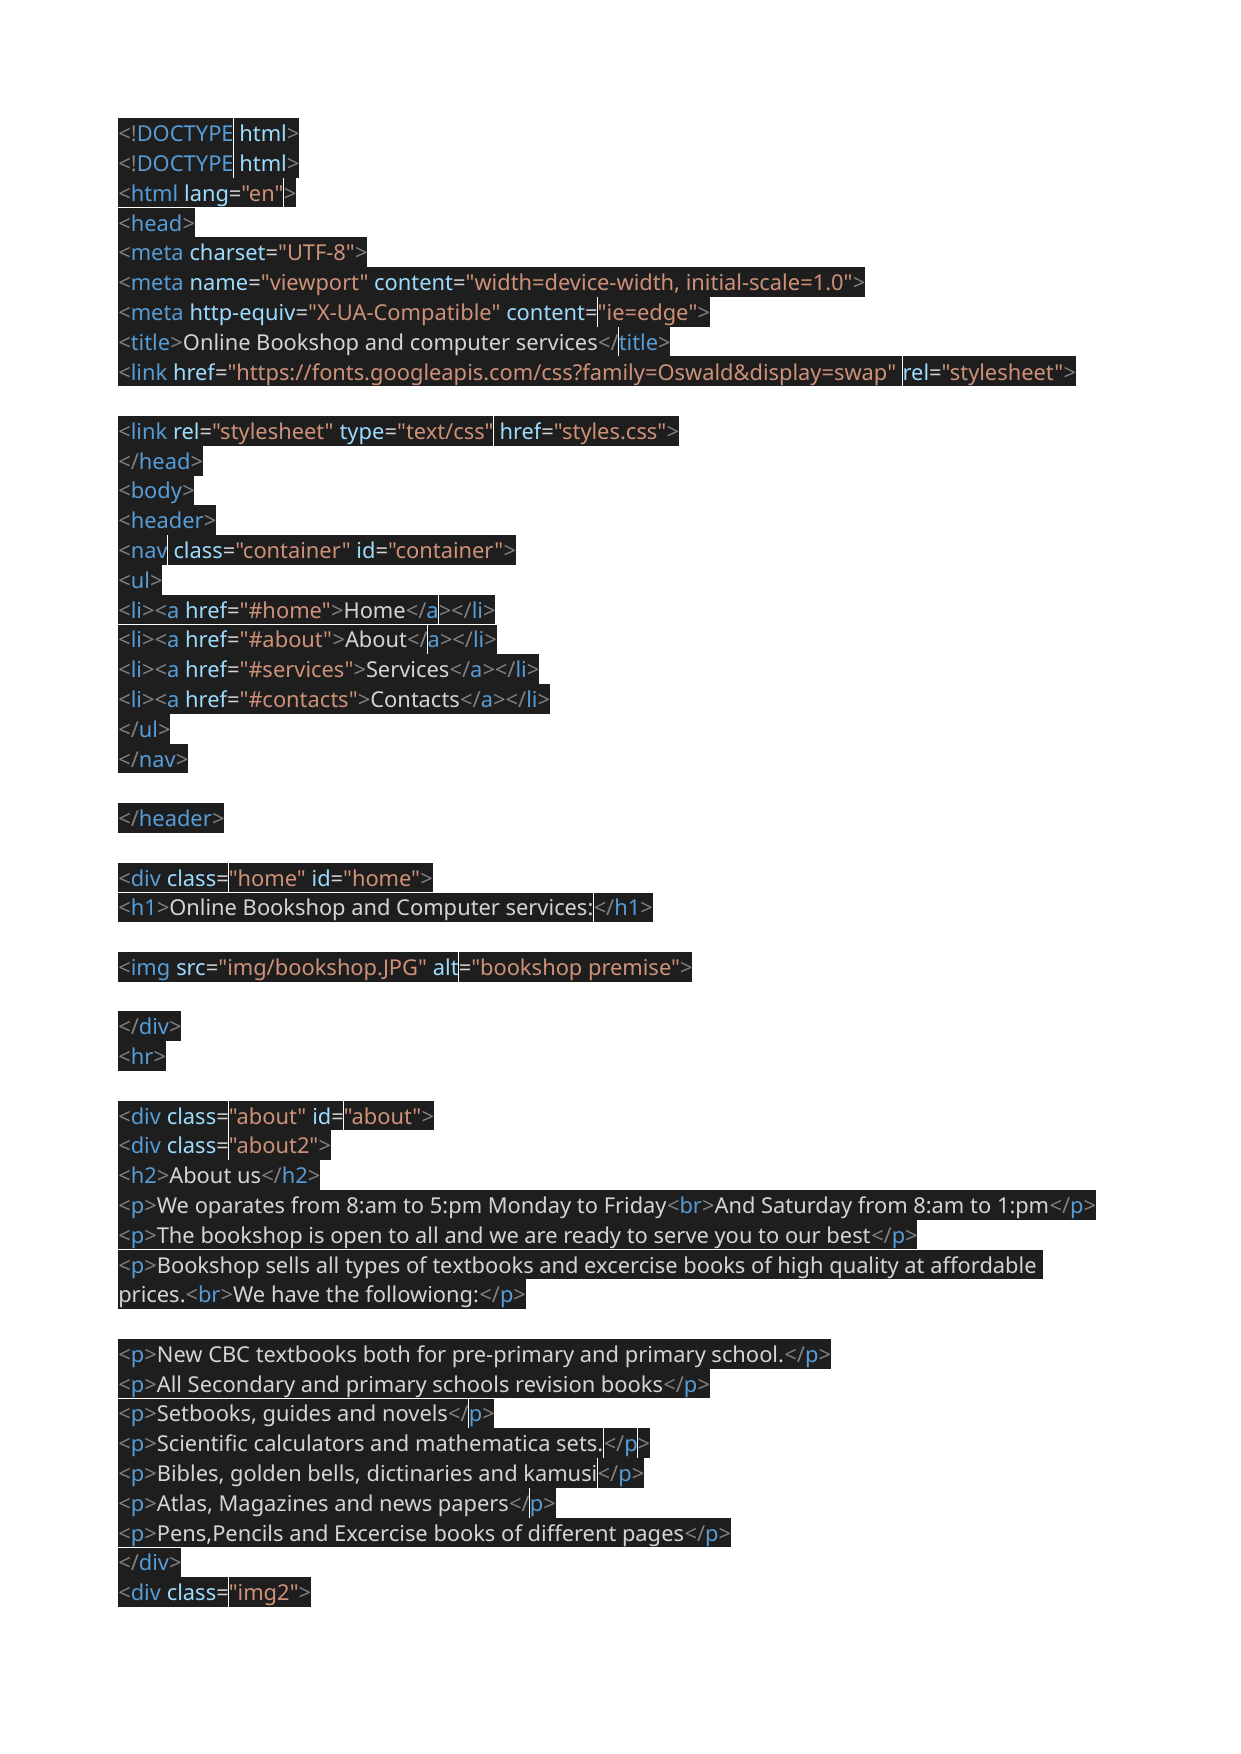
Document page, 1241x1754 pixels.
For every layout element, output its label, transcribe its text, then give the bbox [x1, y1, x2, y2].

text <p>All Secondary and primary schools revision books</p> [118, 1369, 1122, 1398]
text <ul> [118, 565, 1122, 595]
text <div class="about2"> [118, 1130, 1122, 1160]
text <div class="about" id="about"> [118, 1101, 1122, 1130]
text <link href="https://fonts.googleapis.com/css?family=Oswald&display=swap" rel="stylesheet"> [118, 356, 1122, 386]
text <p>Atlas, Magazines and news papers</p> [118, 1488, 1122, 1518]
text <p>New CBC textbooks both for pre-primary and primary school.</p> [118, 1339, 1122, 1369]
text <div class="home" id="home"> [118, 863, 1122, 892]
text <html lang="en"> [118, 178, 1122, 207]
text <head> [118, 207, 1122, 237]
text <img src="img/bookshop.JPG" alt="bookshop premise"> [118, 952, 1122, 982]
text </ul> [118, 714, 1122, 744]
text <p>Setbooks, guides and novels</p> [118, 1398, 1122, 1428]
text <title>Online Bookshop and computer services</title> [118, 327, 1122, 356]
text <li><a href="#services">Services</a></li> [118, 654, 1122, 684]
text <meta charset="UTF-8"> [118, 237, 1122, 267]
text <div class="img2"> [118, 1577, 1122, 1607]
text <p>Pens,Pencils and Excercise books of different pages</p> [118, 1518, 1122, 1547]
text <hr> [118, 1041, 1122, 1071]
text <h1>Online Bookshop and Computer services:</h1> [118, 892, 1122, 922]
text <nav class="container" id="container"> [118, 535, 1122, 565]
text </nav> [118, 744, 1122, 773]
text <p>We oparates from 8:am to 5:pm Monday to Friday<br>And Saturday from 8:am to 1:pm</p> [118, 1190, 1122, 1220]
text <h2>About us</h2> [118, 1160, 1122, 1190]
text </head> [118, 446, 1122, 476]
text <li><a href="#contacts">Contacts</a></li> [118, 684, 1122, 714]
text <p>The bookshop is open to all and we are ready to serve you to our best</p> [118, 1220, 1122, 1249]
text </div> [118, 1011, 1122, 1041]
text <!DOCTYPE html> [118, 148, 1122, 178]
text <!DOCTYPE html> [118, 118, 1122, 148]
text <header> [118, 505, 1122, 535]
text </div> [118, 1547, 1122, 1577]
text <meta name="viewport" content="width=device-width, initial-scale=1.0"> [118, 267, 1122, 297]
text <li><a href="#home">Home</a></li> [118, 595, 1122, 624]
text <p>Bookshop sells all types of textbooks and excercise books of high quality at affordable prices.<br>We have the followiong:</p> [118, 1249, 1122, 1309]
text <p>Scientific calculators and mathematica sets.</p> [118, 1428, 1122, 1458]
text </header> [118, 803, 1122, 833]
text <link rel="stylesheet" type="text/css" href="styles.css"> [118, 416, 1122, 446]
text <meta http-equiv="X-UA-Compatible" content="ie=edge"> [118, 297, 1122, 327]
text <li><a href="#about">About</a></li> [118, 624, 1122, 654]
text <p>Bibles, golden bells, dictinaries and kamusi</p> [118, 1458, 1122, 1488]
text <body> [118, 476, 1122, 505]
